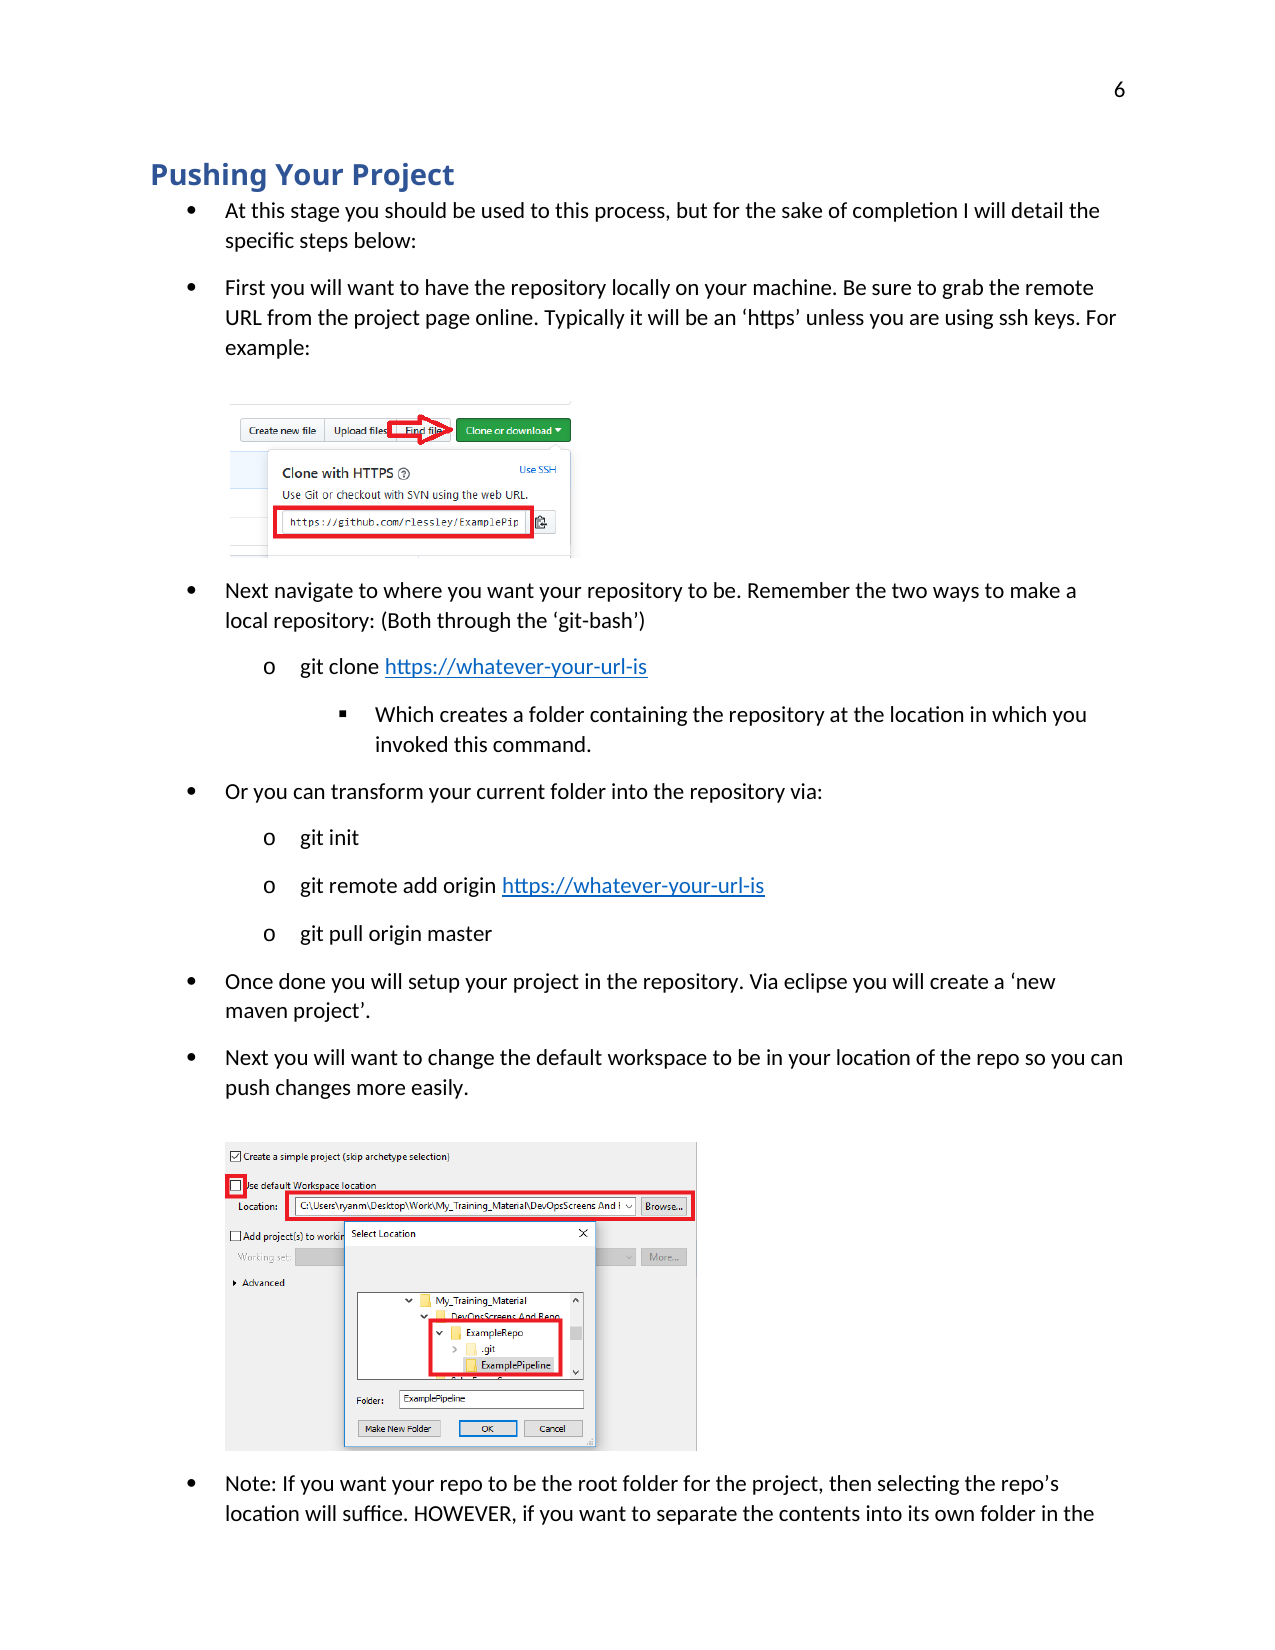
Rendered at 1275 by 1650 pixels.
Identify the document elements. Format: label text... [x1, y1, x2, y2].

list At this stage you should be used to this process, but for the sake of completion I will detail the specific steps below: [187, 197, 1125, 254]
list git remote add origin https://whatever-your-url-is [262, 871, 1125, 900]
list git init [262, 823, 1125, 852]
list git pull origin master [262, 919, 1125, 948]
list Or you can transform your current folder into the repository via: [187, 777, 1125, 805]
list Next navigate to where you want your repository to be. Remember the two ways to make a local repository: (Both through the ‘git-bash’) [187, 576, 1125, 634]
list Next you will want to change the default workspace to be in your location of the repo so you can push changes more easily. [187, 1043, 1125, 1101]
list Once done you will setup your project in the repository. Via eclipse you will create a ‘new maven project’. [187, 967, 1125, 1025]
list git clone https://whatever-your-url-is [262, 652, 1125, 682]
list Which creates a folder containing the repository at the location in which you invoked this command. [337, 700, 1125, 758]
subtitle Pushing Your Project [150, 154, 1125, 194]
list Note: If you want your repo to be the root folder for the project, then selecting the repo’s location will suffice. HOWEVER, if you want to separate the contents into its own folder in the [187, 1469, 1125, 1527]
list First you will want to have the repository locally on your machine. Be sure to grab the remote URL from the project page online. Typically it will be an ‘https’ unless you are using ssh keys. For example: [187, 273, 1125, 361]
